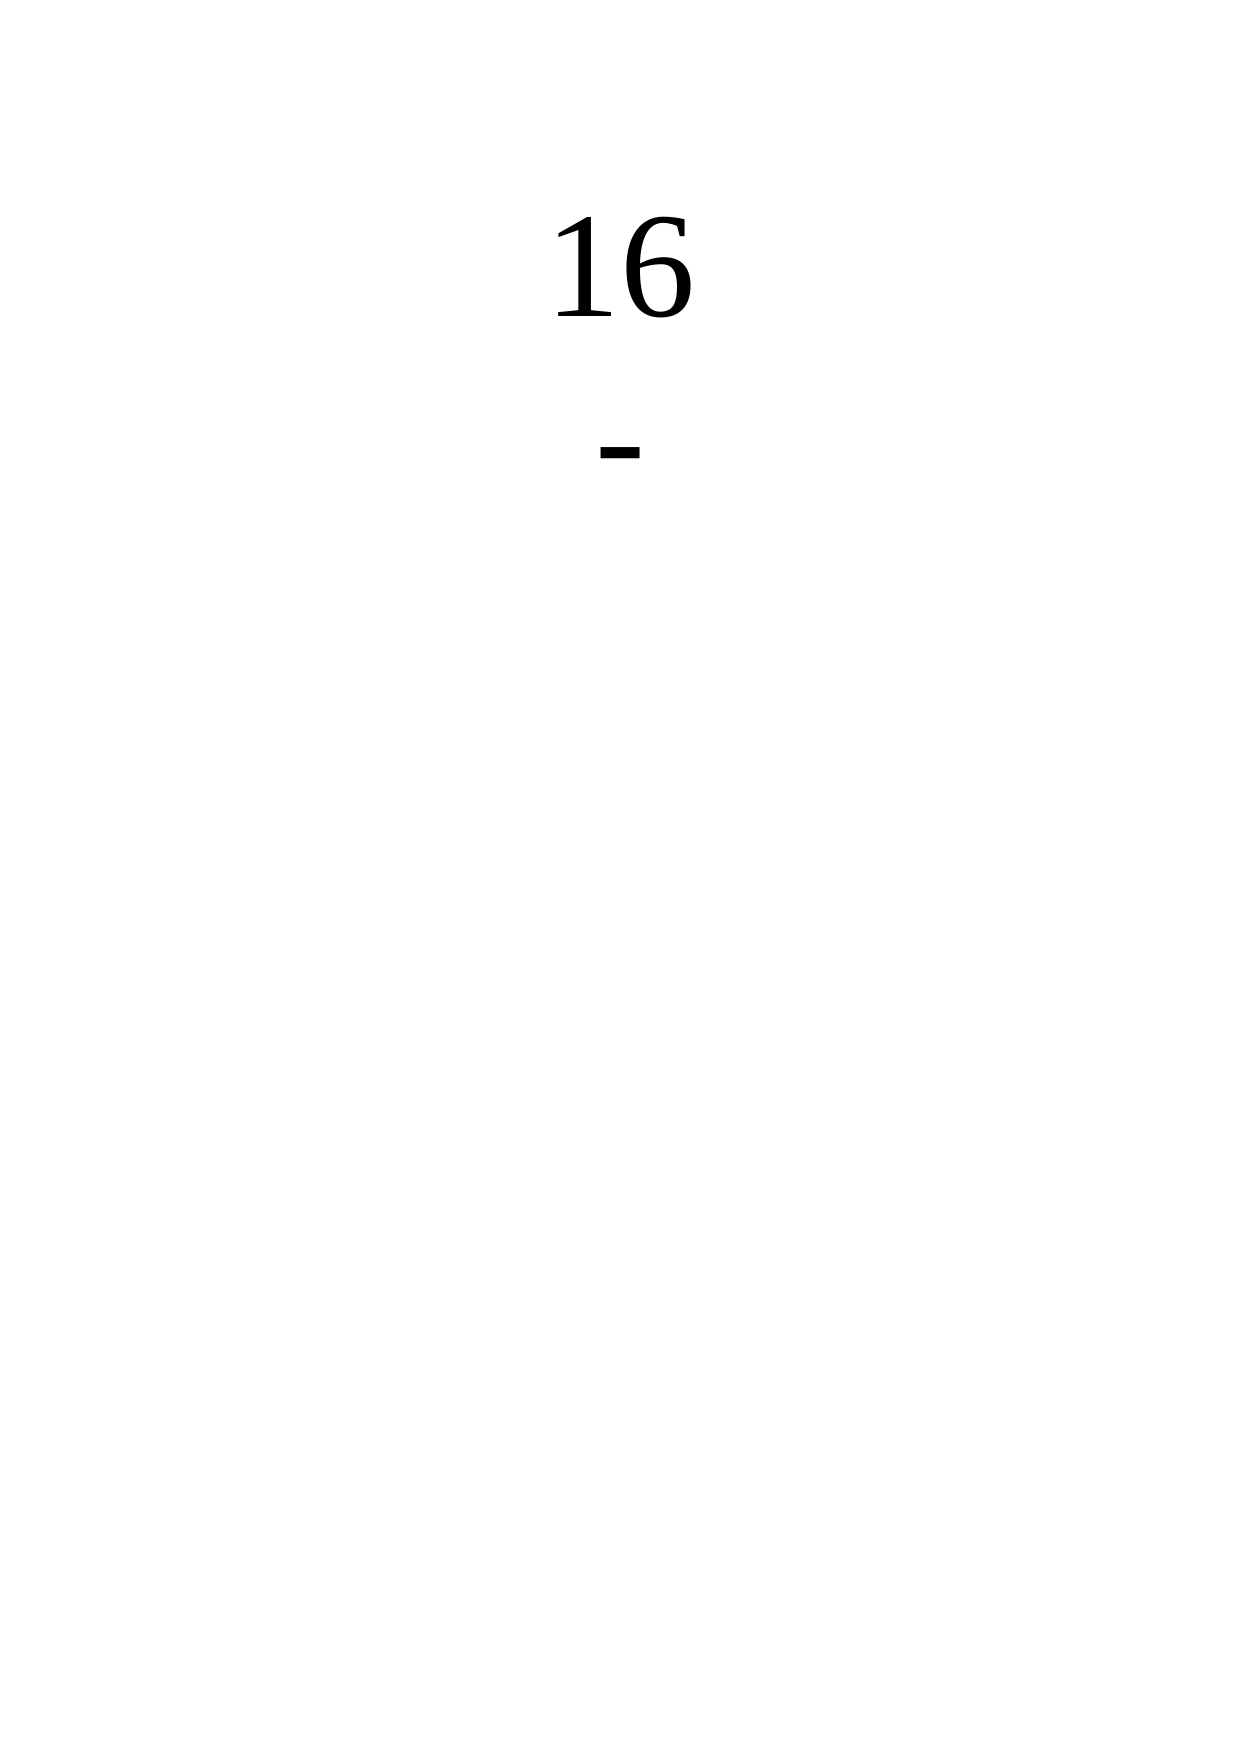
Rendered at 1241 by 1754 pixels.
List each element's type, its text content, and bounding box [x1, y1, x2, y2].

text - [118, 349, 1122, 521]
text 16 [118, 176, 1122, 349]
